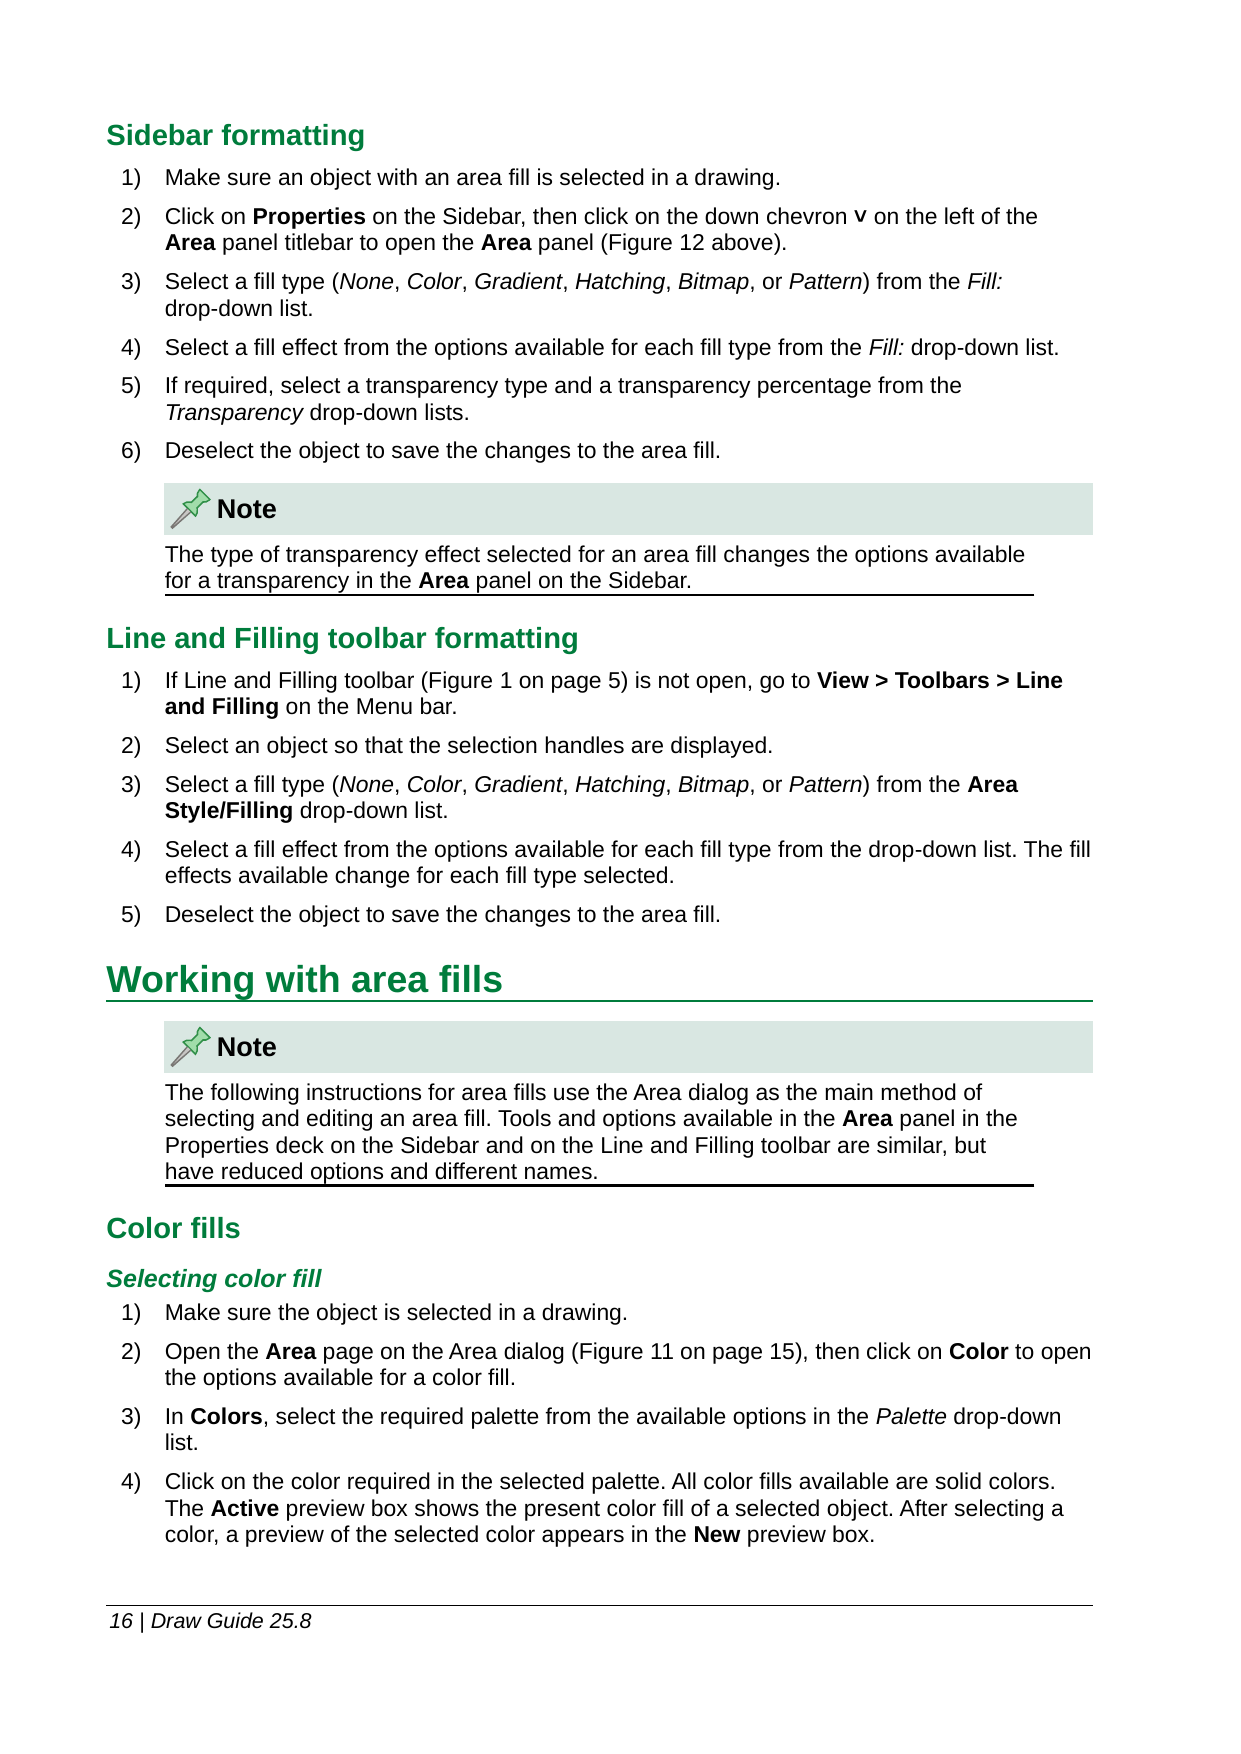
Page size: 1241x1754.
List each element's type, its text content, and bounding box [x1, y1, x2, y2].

subtitle Selecting color fill [106, 1264, 1093, 1293]
list If required, select a transparency type and a transparency percentage from the Transparency drop-down lists. [121, 372, 1093, 425]
subtitle Line and Filling toolbar formatting [106, 621, 1093, 654]
list Make sure an object with an area fill is selected in a drawing. [121, 164, 1093, 191]
list Select a fill effect from the options available for each fill type from the Fill: drop‑down list. [121, 333, 1093, 360]
subtitle Sidebar formatting [106, 118, 1093, 152]
list Select a fill effect from the options available for each fill type from the drop‑down list. The fill effects available change for each fill type selected. [121, 836, 1093, 889]
subtitle Note [164, 1021, 1093, 1073]
list Open the Area page on the Area dialog (Figure 11 on page 15), then click on Color to open the options available for a color fill. [121, 1338, 1093, 1390]
subtitle Color fills [106, 1212, 1093, 1245]
list If Line and Filling toolbar (Figure 1 on page 5) is not open, go to View > Toolbars > Line and Filling on the Menu bar. [121, 667, 1093, 719]
list Select a fill type (None, Color, Gradient, Hatching, Bitmap, or Pattern) from the Area Style/Filling drop‑down list. [121, 771, 1093, 823]
list Make sure the object is selected in a drawing. [121, 1299, 1093, 1325]
list Select an object so that the selection handles are displayed. [121, 732, 1093, 758]
list In Colors, select the required palette from the available options in the Palette drop-down list. [121, 1403, 1093, 1456]
subtitle Note [164, 483, 1093, 535]
list Select a fill type (None, Color, Gradient, Hatching, Bitmap, or Pattern) from the Fill: drop‑down list. [121, 268, 1093, 321]
subtitle Working with area fills [106, 957, 1093, 1000]
text The type of transparency effect selected for an area fill changes the options available for a transparency in the Area panel on the Sidebar. [164, 541, 1034, 596]
list Deselect the object to save the changes to the area fill. [121, 437, 1093, 464]
list Click on Properties on the Sidebar, then click on the down chevron ˅ on the left of the Area panel titlebar to open the Area panel (Figure 12 above). [121, 203, 1093, 256]
text The following instructions for area fills use the Area dialog as the main method of selecting and editing an area fill. Tools and options available in the Area panel in the Properties deck on the Sidebar and on the Line and Filling toolbar are similar, but have reduced options and different names. [164, 1079, 1034, 1187]
list Deselect the object to save the changes to the area fill. [121, 901, 1093, 928]
list Click on the color required in the selected palette. All color fills available are solid colors. The Active preview box shows the present color fill of a selected object. After selecting a color, a preview of the selected color appears in the New preview box. [121, 1468, 1093, 1547]
